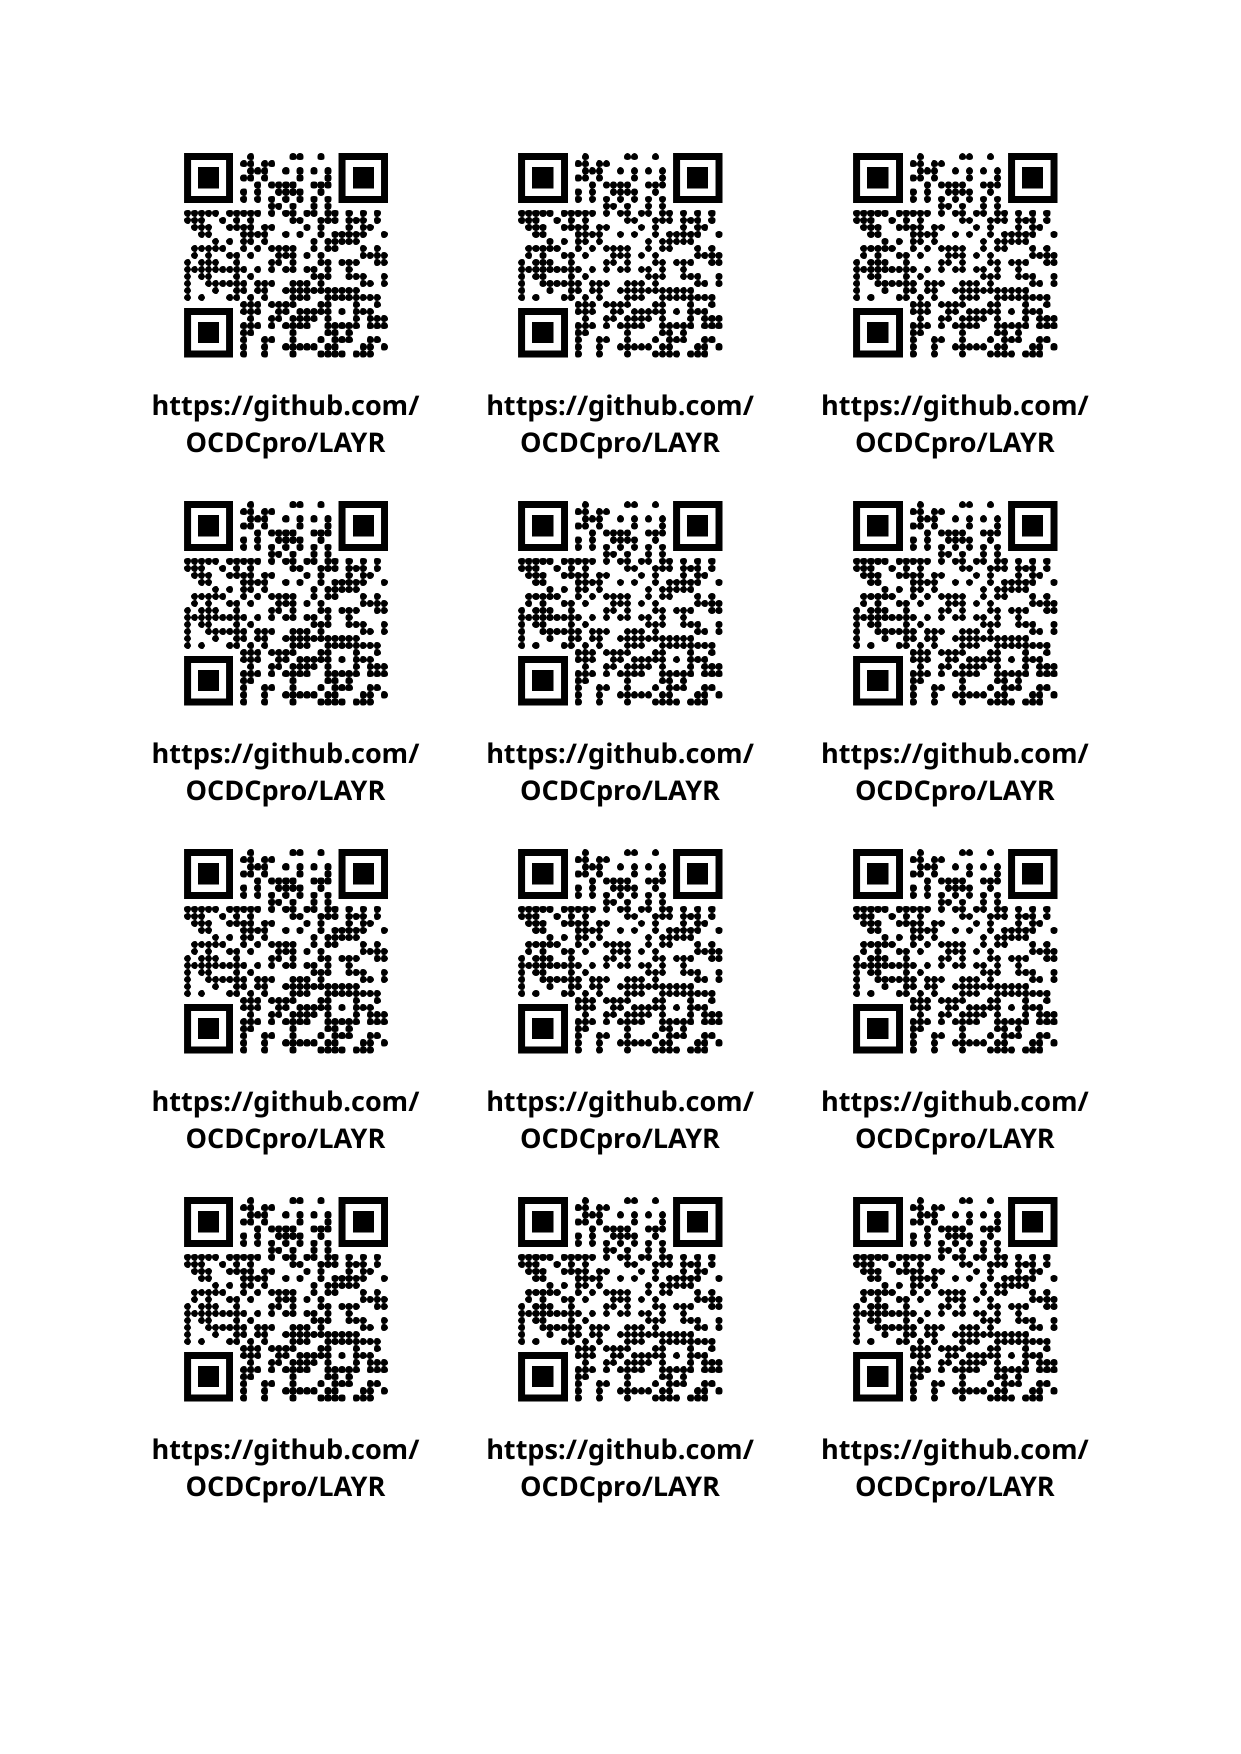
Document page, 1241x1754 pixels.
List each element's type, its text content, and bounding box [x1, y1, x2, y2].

table_cell https://github.com/OCDCpro/LAYR [118, 466, 453, 814]
picture [823, 471, 1087, 735]
picture [488, 1167, 752, 1431]
picture [488, 820, 752, 1083]
picture [154, 820, 417, 1083]
table_cell https://github.com/OCDCpro/LAYR [453, 814, 787, 1162]
table_cell https://github.com/OCDCpro/LAYR [453, 1162, 787, 1510]
picture [823, 123, 1087, 387]
table_cell https://github.com/OCDCpro/LAYR [788, 466, 1122, 814]
table_cell https://github.com/OCDCpro/LAYR [118, 1162, 453, 1510]
picture [823, 1167, 1087, 1431]
picture [154, 471, 417, 735]
picture [488, 123, 752, 387]
table_cell https://github.com/OCDCpro/LAYR [788, 814, 1122, 1162]
table_header https://github.com/OCDCpro/LAYR [788, 118, 1122, 466]
table_header https://github.com/OCDCpro/LAYR [453, 118, 787, 466]
table_cell https://github.com/OCDCpro/LAYR [788, 1162, 1122, 1510]
picture [154, 123, 417, 387]
table_header https://github.com/OCDCpro/LAYR [118, 118, 453, 466]
picture [823, 820, 1087, 1083]
picture [154, 1167, 417, 1431]
picture [488, 471, 752, 735]
table_cell https://github.com/OCDCpro/LAYR [118, 814, 453, 1162]
table_cell https://github.com/OCDCpro/LAYR [453, 466, 787, 814]
